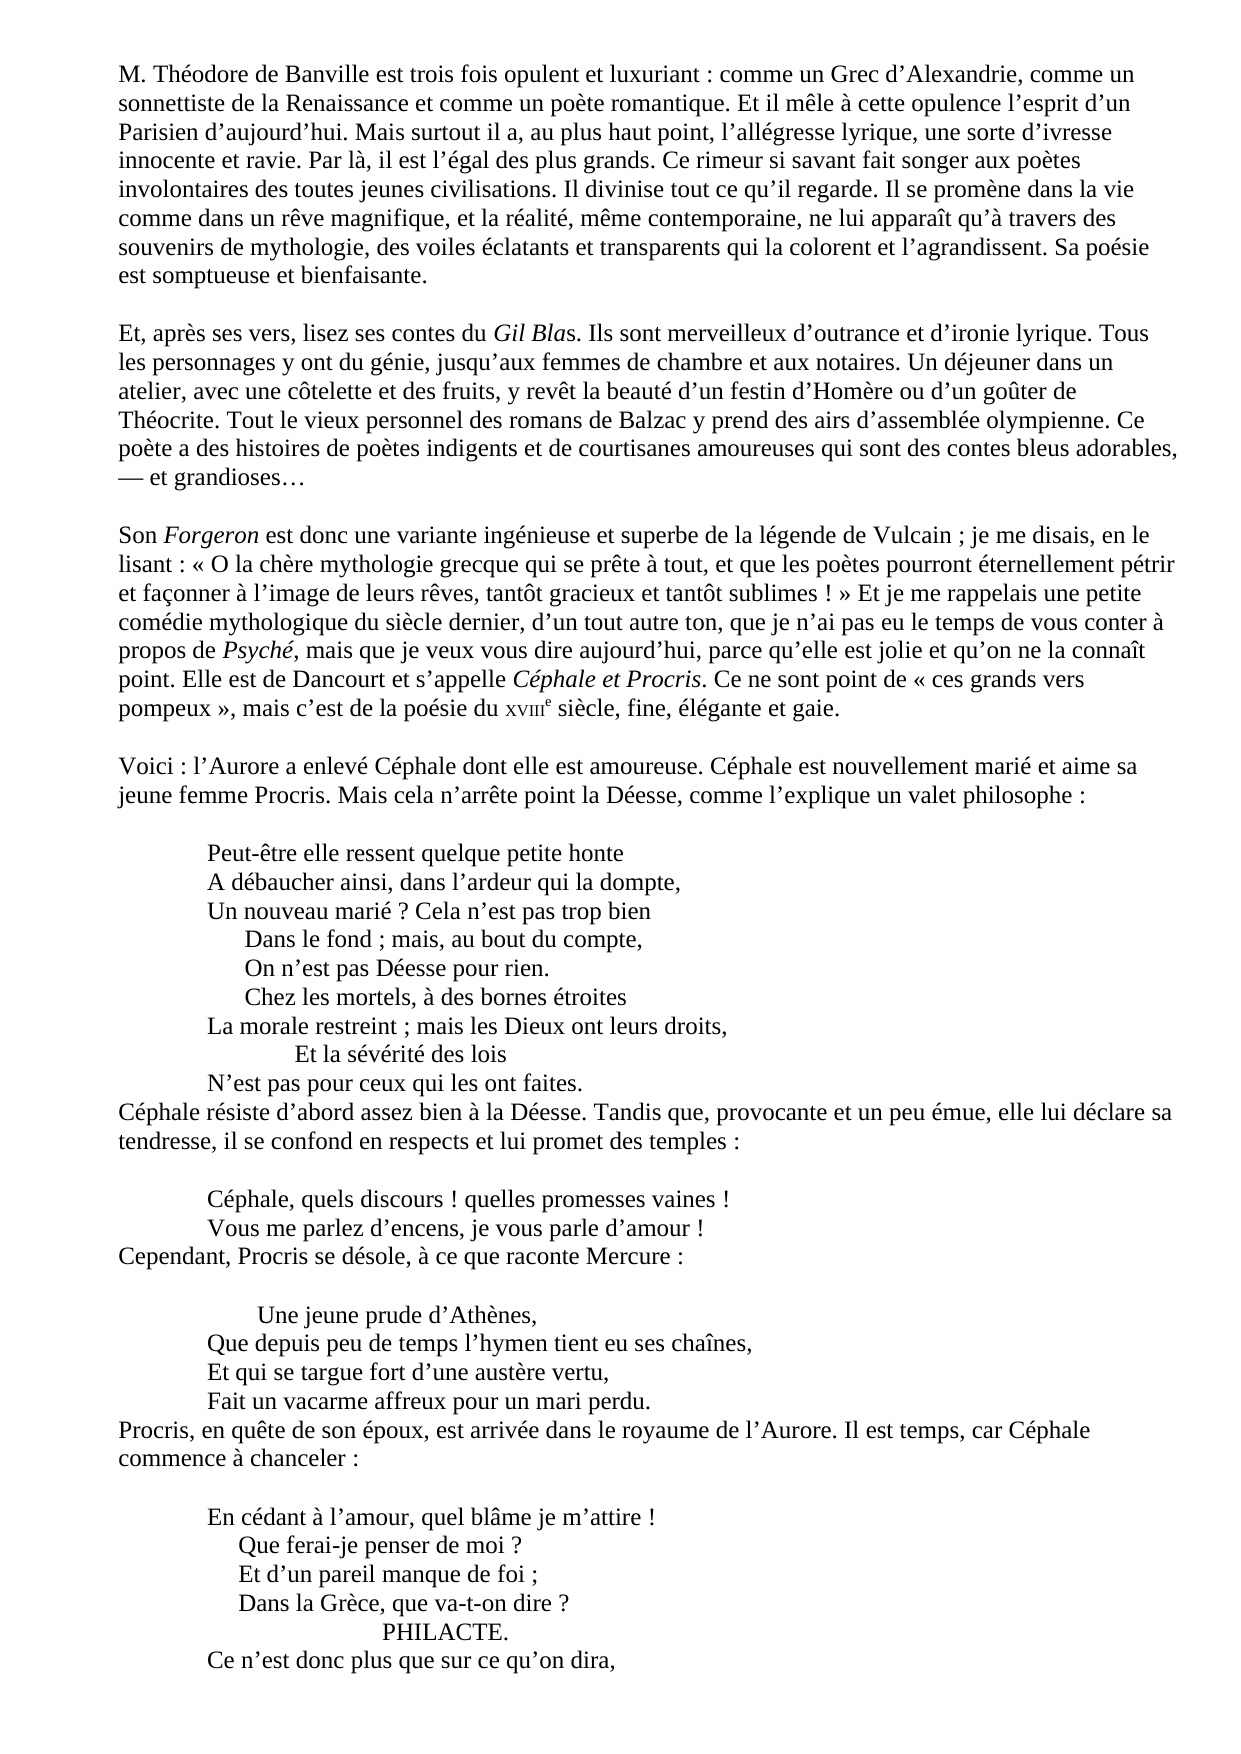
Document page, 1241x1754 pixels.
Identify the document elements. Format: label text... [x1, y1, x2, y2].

text Vous me parlez d’encens, je vous parle d’amour ! [207, 1213, 1181, 1241]
text Dans la Grèce, que va-t-on dire ? [207, 1588, 1181, 1617]
text Céphale résiste d’abord assez bien à la Déesse. Tandis que, provocante et un peu émue, elle lui déclare sa tendresse, il se confond en respects et lui promet des temples : [118, 1097, 1181, 1154]
text Une jeune prude d’Athènes, [207, 1300, 1181, 1328]
text Cependant, Procris se désole, à ce que raconte Mercure : [118, 1241, 1181, 1270]
text Et, après ses vers, lisez ses contes du Gil Blas. Ils sont merveilleux d’outrance et d’ironie lyrique. Tous les personnages y ont du génie, jusqu’aux femmes de chambre et aux notaires. Un déjeuner dans un atelier, avec une côtelette et des fruits, y revêt la beauté d’un festin d’Homère ou d’un goûter de Théocrite. Tout le vieux personnel des romans de Balzac y prend des airs d’assemblée olympienne. Ce poète a des histoires de poètes indigents et de courtisanes amoureuses qui sont des contes bleus adorables, — et grandioses… [118, 318, 1181, 491]
text Un nouveau marié ? Cela n’est pas trop bien [207, 896, 1181, 924]
text Dans le fond ; mais, au bout du compte, [207, 924, 1181, 953]
text Fait un vacarme affreux pour un mari perdu. [207, 1386, 1181, 1415]
text Et qui se targue fort d’une austère vertu, [207, 1357, 1181, 1386]
text Voici : l’Aurore a enlevé Céphale dont elle est amoureuse. Céphale est nouvellement marié et aime sa jeune femme Procris. Mais cela n’arrête point la Déesse, comme l’explique un valet philosophe : [118, 751, 1181, 809]
text PHILACTE. [207, 1617, 1181, 1645]
text En cédant à l’amour, quel blâme je m’attire ! [207, 1502, 1181, 1530]
text Et la sévérité des lois [207, 1039, 1181, 1068]
text A débaucher ainsi, dans l’ardeur qui la dompte, [207, 867, 1181, 896]
text Céphale, quels discours ! quelles promesses vaines ! [207, 1184, 1181, 1213]
text Que ferai-je penser de moi ? [207, 1530, 1181, 1559]
text Et d’un pareil manque de foi ; [207, 1559, 1181, 1588]
text M. Théodore de Banville est trois fois opulent et luxuriant : comme un Grec d’Alexandrie, comme un sonnettiste de la Renaissance et comme un poète romantique. Et il mêle à cette opulence l’esprit d’un Parisien d’aujourd’hui. Mais surtout il a, au plus haut point, l’allégresse lyrique, une sorte d’ivresse innocente et ravie. Par là, il est l’égal des plus grands. Ce rimeur si savant fait songer aux poètes involontaires des toutes jeunes civilisations. Il divinise tout ce qu’il regarde. Il se promène dans la vie comme dans un rêve magnifique, et la réalité, même contemporaine, ne lui apparaît qu’à travers des souvenirs de mythologie, des voiles éclatants et transparents qui la colorent et l’agrandissent. Sa poésie est somptueuse et bienfaisante. [118, 59, 1181, 289]
text Procris, en quête de son époux, est arrivée dans le royaume de l’Aurore. Il est temps, car Céphale commence à chanceler : [118, 1415, 1181, 1472]
text Son Forgeron est donc une variante ingénieuse et superbe de la légende de Vulcain ; je me disais, en le lisant : « O la chère mythologie grecque qui se prête à tout, et que les poètes pourront éternellement pétrir et façonner à l’image de leurs rêves, tantôt gracieux et tantôt sublimes ! » Et je me rappelais une petite comédie mythologique du siècle dernier, d’un tout autre ton, que je n’ai pas eu le temps de vous conter à propos de Psyché, mais que je veux vous dire aujourd’hui, parce qu’elle est jolie et qu’on ne la connaît point. Elle est de Dancourt et s’appelle Céphale et Procris. Ce ne sont point de « ces grands vers pompeux », mais c’est de la poésie du xviiie siècle, fine, élégante et gaie. [118, 521, 1181, 722]
text Ce n’est donc plus que sur ce qu’on dira, [207, 1645, 1181, 1674]
text Chez les mortels, à des bornes étroites [207, 982, 1181, 1011]
text Peut-être elle ressent quelque petite honte [207, 838, 1181, 867]
text Que depuis peu de temps l’hymen tient eu ses chaînes, [207, 1328, 1181, 1357]
text On n’est pas Déesse pour rien. [207, 953, 1181, 982]
text La morale restreint ; mais les Dieux ont leurs droits, [207, 1011, 1181, 1039]
text N’est pas pour ceux qui les ont faites. [207, 1068, 1181, 1097]
